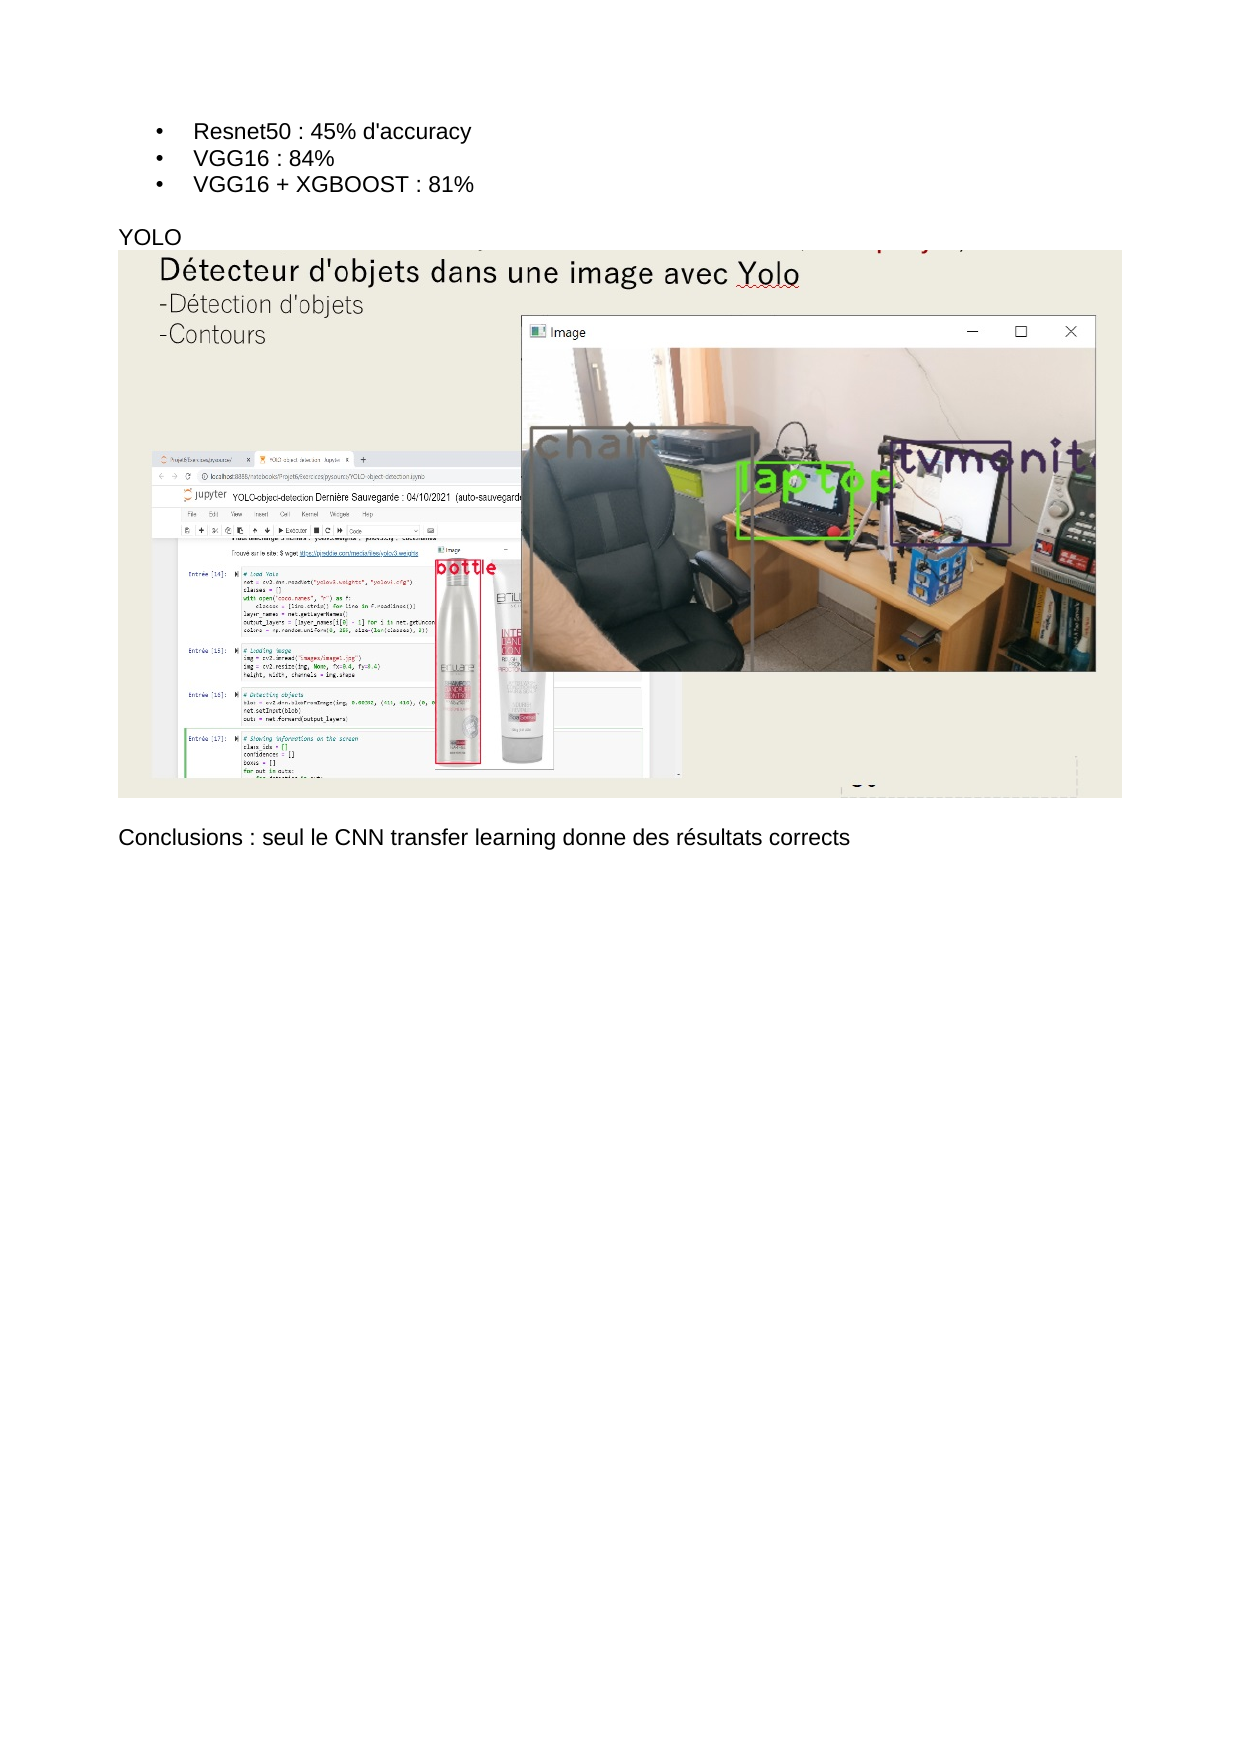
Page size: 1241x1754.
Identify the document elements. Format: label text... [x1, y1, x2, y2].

list Resnet50 : 45% d'accuracy [156, 118, 1122, 144]
list VGG16 : 84% [156, 144, 1122, 171]
list VGG16 + XGBOOST : 81% [156, 171, 1122, 197]
text Conclusions : seul le CNN transfer learning donne des résultats corrects [118, 824, 1122, 850]
text YOLO [118, 223, 1122, 250]
picture [118, 250, 1122, 798]
